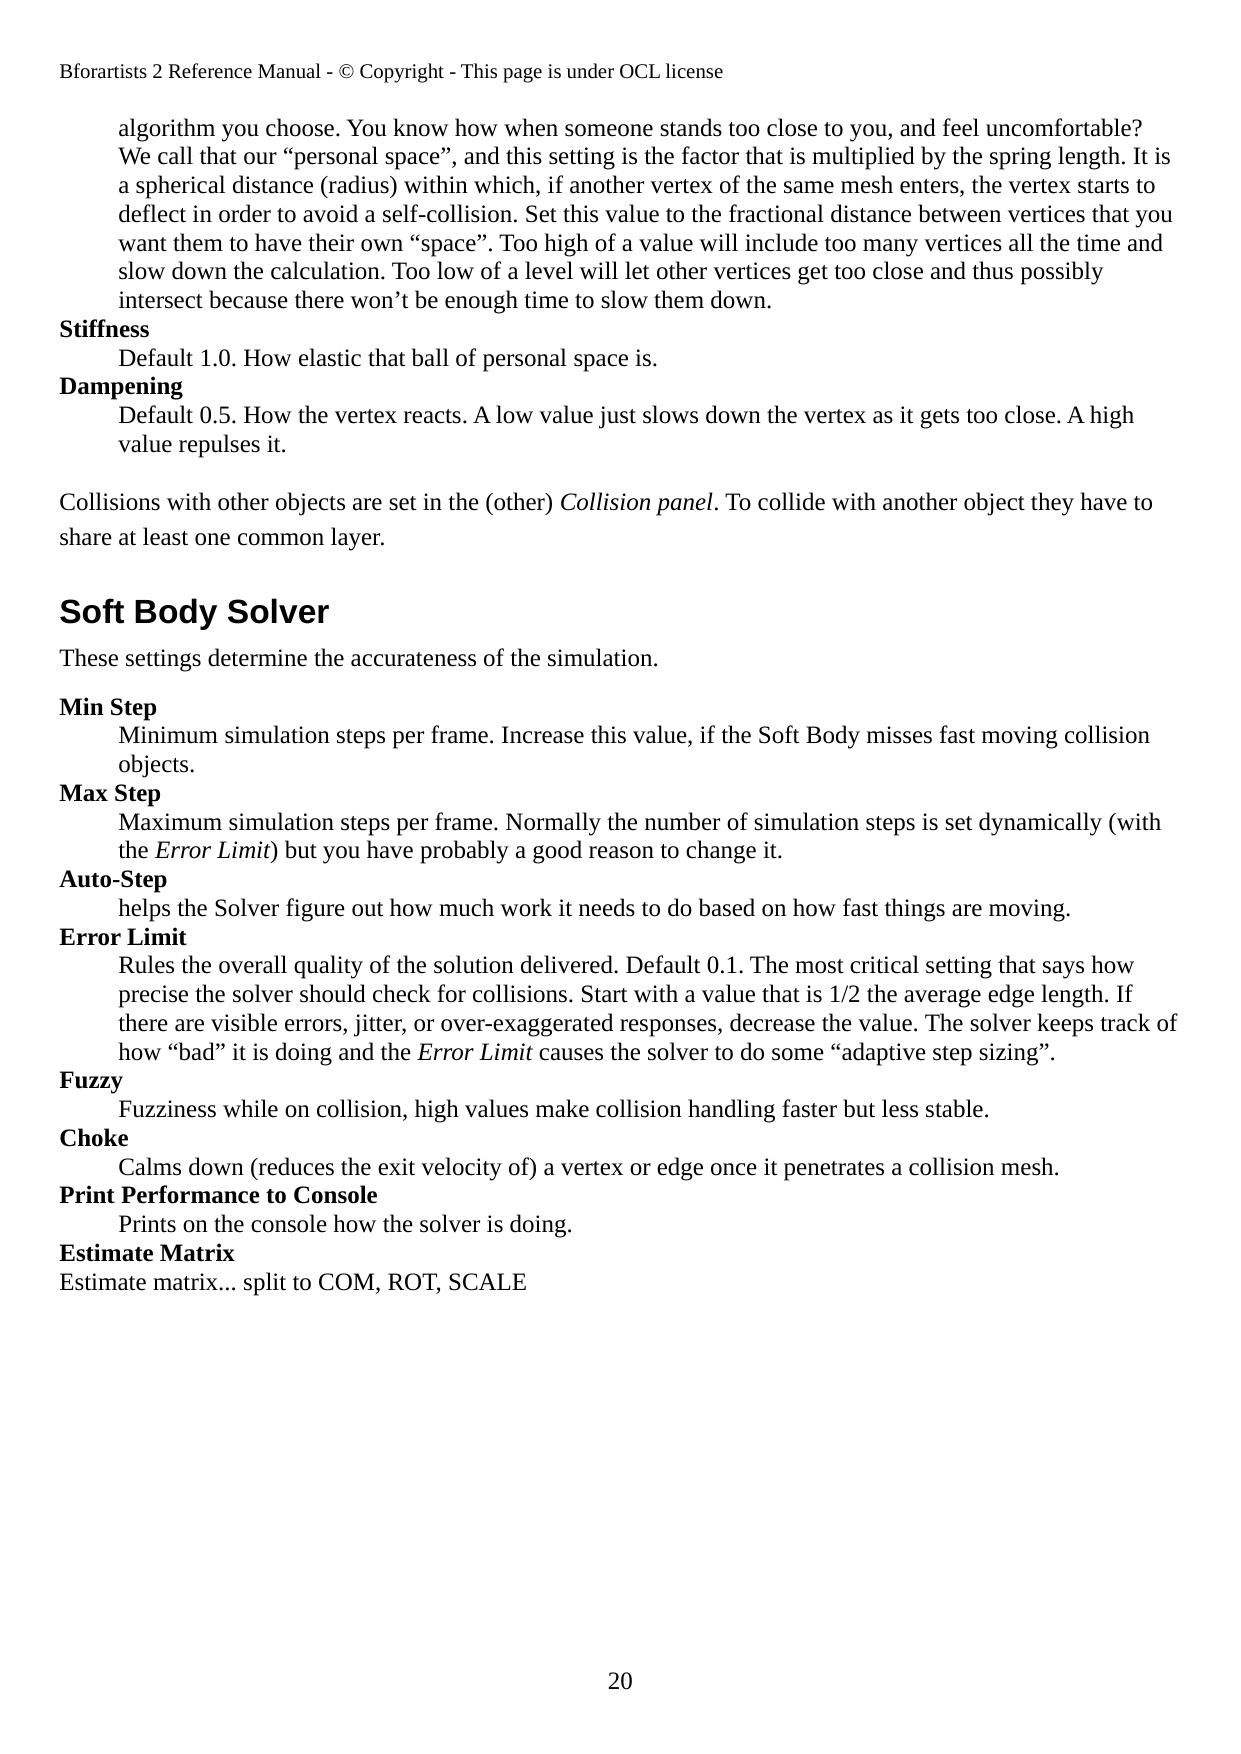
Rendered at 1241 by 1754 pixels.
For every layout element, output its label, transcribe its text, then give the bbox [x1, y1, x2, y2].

subtitle Choke [59, 1123, 1181, 1152]
text Estimate matrix... split to COM, ROT, SCALE [59, 1267, 1181, 1353]
text Collisions with other objects are set in the (other) Collision panel. To collide with another object they have to share at least one common layer. [59, 487, 1181, 550]
list Rules the overall quality of the solution delivered. Default 0.1. The most critical setting that says how precise the solver should check for collisions. Start with a value that is 1/2 the average edge length. If there are visible errors, jitter, or over-exaggerated responses, decrease the value. The solver keeps track of how “bad” it is doing and the Error Limit causes the solver to do some “adaptive step sizing”. [118, 950, 1181, 1065]
subtitle Print Performance to Console [59, 1180, 1181, 1209]
subtitle Soft Body Solver [59, 591, 1181, 630]
subtitle Dampening [59, 371, 1181, 400]
subtitle Auto-Step [59, 864, 1181, 893]
list Minimum simulation steps per frame. Increase this value, if the Soft Body misses fast moving collision objects. [118, 720, 1181, 778]
subtitle Error Limit [59, 922, 1181, 950]
list algorithm you choose. You know how when someone stands too close to you, and feel uncomfortable? We call that our “personal space”, and this setting is the factor that is multiplied by the spring length. It is a spherical distance (radius) within which, if another vertex of the same mesh enters, the vertex starts to deflect in order to avoid a self-collision. Set this value to the fractional distance between vertices that you want them to have their own “space”. Too high of a value will include too many vertices all the time and slow down the calculation. Too low of a level will let other vertices get too close and thus possibly intersect because there won’t be enough time to slow them down. [118, 113, 1181, 314]
subtitle Estimate Matrix [59, 1238, 1181, 1267]
subtitle Fuzzy [59, 1065, 1181, 1094]
list Default 0.5. How the vertex reacts. A low value just slows down the vertex as it gets too close. A high value repulses it. [118, 400, 1181, 458]
list Prints on the console how the solver is doing. [118, 1209, 1181, 1238]
subtitle Min Step [59, 692, 1181, 720]
subtitle Stiffness [59, 314, 1181, 343]
subtitle Max Step [59, 778, 1181, 807]
list Calms down (reduces the exit velocity of) a vertex or edge once it penetrates a collision mesh. [118, 1152, 1181, 1180]
list Fuzziness while on collision, high values make collision handling faster but less stable. [118, 1094, 1181, 1123]
list helps the Solver figure out how much work it needs to do based on how fast things are moving. [118, 893, 1181, 922]
list Default 1.0. How elastic that ball of personal space is. [118, 343, 1181, 371]
text These settings determine the accurateness of the simulation. [59, 643, 1181, 671]
list Maximum simulation steps per frame. Normally the number of simulation steps is set dynamically (with the Error Limit) but you have probably a good reason to change it. [118, 807, 1181, 864]
